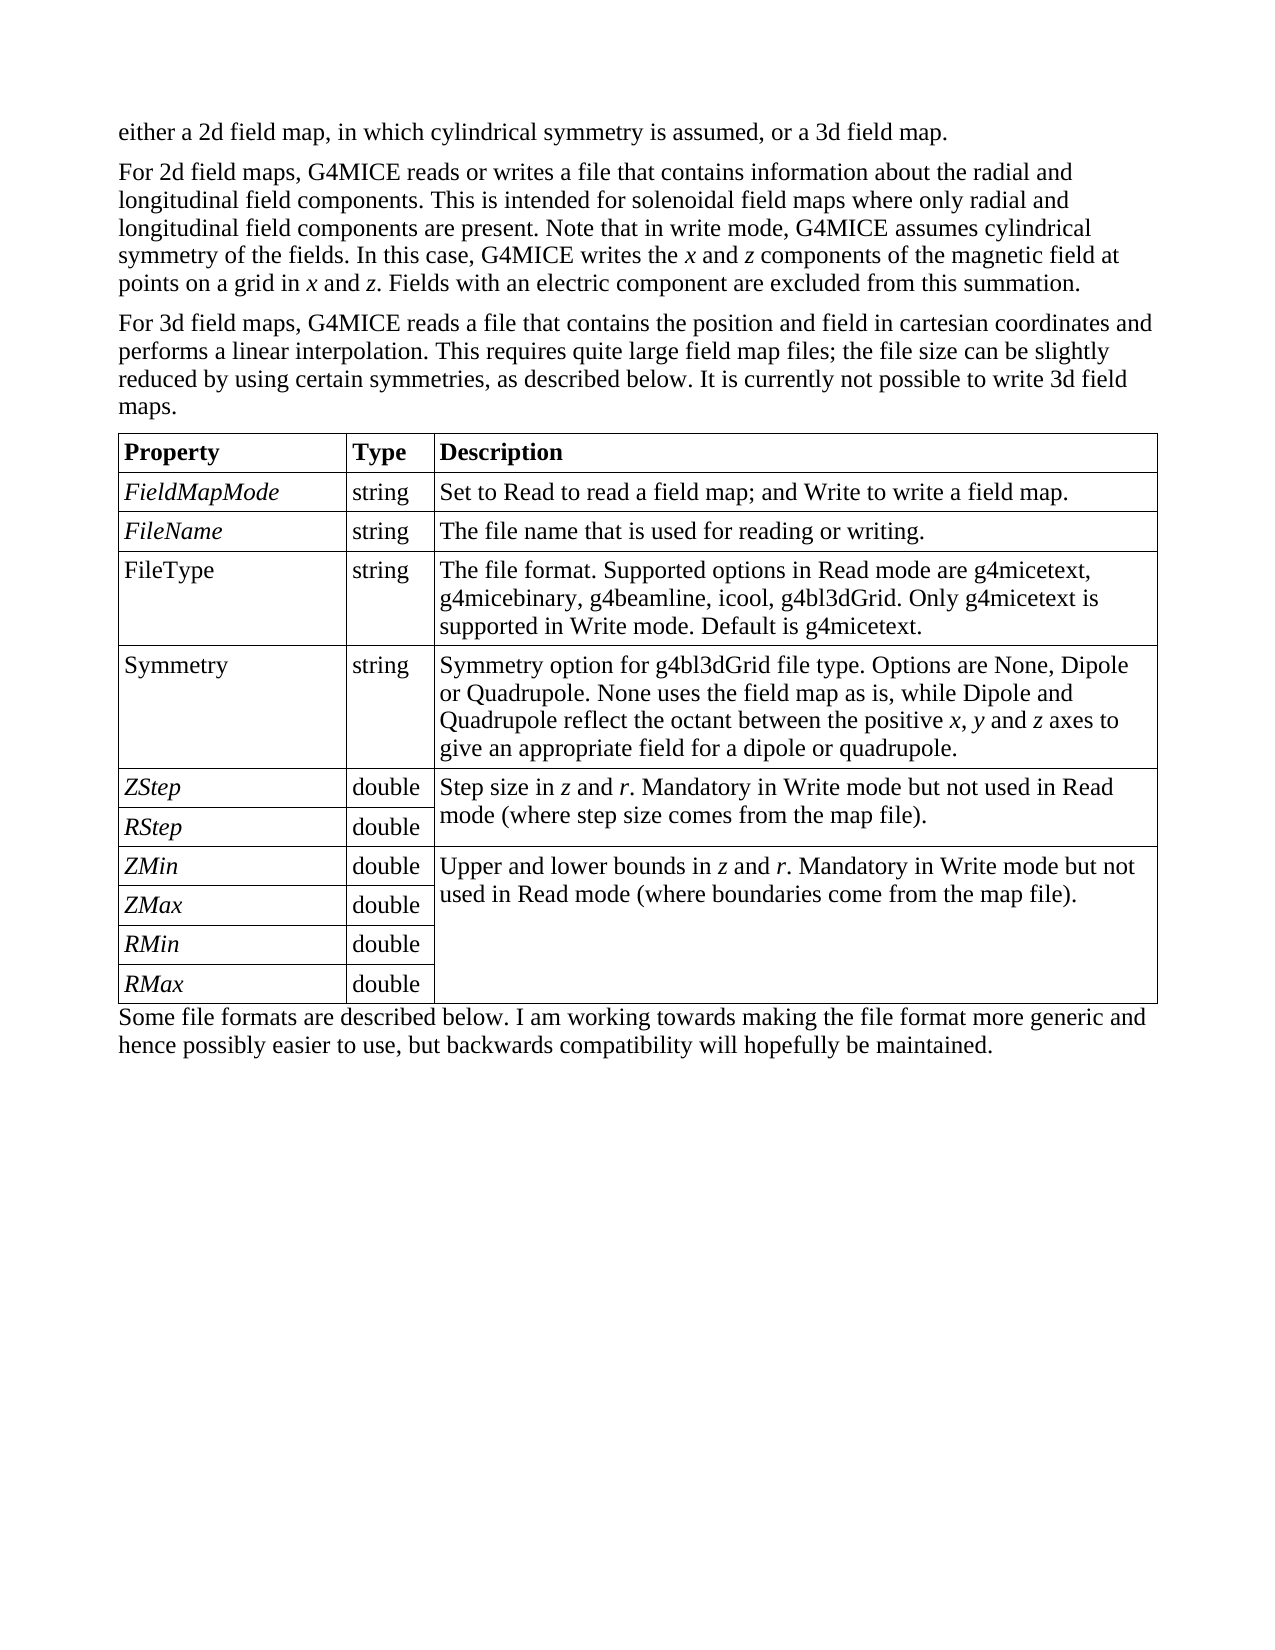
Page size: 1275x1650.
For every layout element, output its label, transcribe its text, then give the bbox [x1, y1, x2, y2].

text For 2d field maps, G4MICE reads or writes a file that contains information about the radial and longitudinal field components. This is intended for solenoidal field maps where only radial and longitudinal field components are present. Note that in write mode, G4MICE assumes cylindrical symmetry of the fields. In this case, G4MICE writes the x and z components of the magnetic field at points on a grid in x and z. Fields with an electric component are excluded from this summation. [118, 158, 1157, 297]
table_cell string [347, 512, 434, 551]
table_cell Step size in z and r. Mandatory in Write mode but not used in Read mode (where step size comes from the map file). [435, 769, 1157, 846]
table_cell string [347, 552, 434, 645]
text Some file formats are described below. I am working towards making the file format more generic and hence possibly easier to use, but backwards compatibility will hopefully be maintained. [118, 1004, 1157, 1059]
table_cell string [347, 646, 434, 768]
table_cell FileType [119, 552, 346, 645]
table_header Description [435, 434, 1157, 472]
table_cell string [347, 473, 434, 511]
table_cell double [347, 808, 434, 846]
table_cell RStep [119, 808, 346, 846]
table_header Property [119, 434, 346, 472]
text For 3d field maps, G4MICE reads a file that contains the position and field in cartesian coordinates and performs a linear interpolation. This requires quite large field map files; the file size can be slightly reduced by using certain symmetries, as described below. It is currently not possible to write 3d field maps. [118, 309, 1157, 420]
table_cell double [347, 965, 434, 1003]
text either a 2d field map, in which cylindrical symmetry is assumed, or a 3d field map. [118, 118, 1157, 146]
table_cell The file name that is used for reading or writing. [435, 512, 1157, 551]
table_header ZMin [119, 847, 346, 885]
table_cell FileName [119, 512, 346, 551]
table_header double [347, 769, 434, 807]
table_cell double [347, 926, 434, 964]
table_cell Upper and lower bounds in z and r. Mandatory in Write mode but not used in Read mode (where boundaries come from the map file). [435, 847, 1157, 1003]
table_header double [347, 847, 434, 885]
table_cell double [347, 886, 434, 925]
table_cell Symmetry [119, 646, 346, 768]
table_cell RMax [119, 965, 346, 1003]
table_cell The file format. Supported options in Read mode are g4micetext, g4micebinary, g4beamline, icool, g4bl3dGrid. Only g4micetext is supported in Write mode. Default is g4micetext. [435, 552, 1157, 645]
table_header ZStep [119, 769, 346, 807]
table_cell RMin [119, 926, 346, 964]
table_header Type [347, 434, 434, 472]
table_cell Symmetry option for g4bl3dGrid file type. Options are None, Dipole or Quadrupole. None uses the field map as is, while Dipole and Quadrupole reflect the octant between the positive x, y and z axes to give an appropriate field for a dipole or quadrupole. [435, 646, 1157, 768]
table_cell FieldMapMode [119, 473, 346, 511]
table_cell ZMax [119, 886, 346, 925]
table_cell Set to Read to read a field map; and Write to write a field map. [435, 473, 1157, 511]
